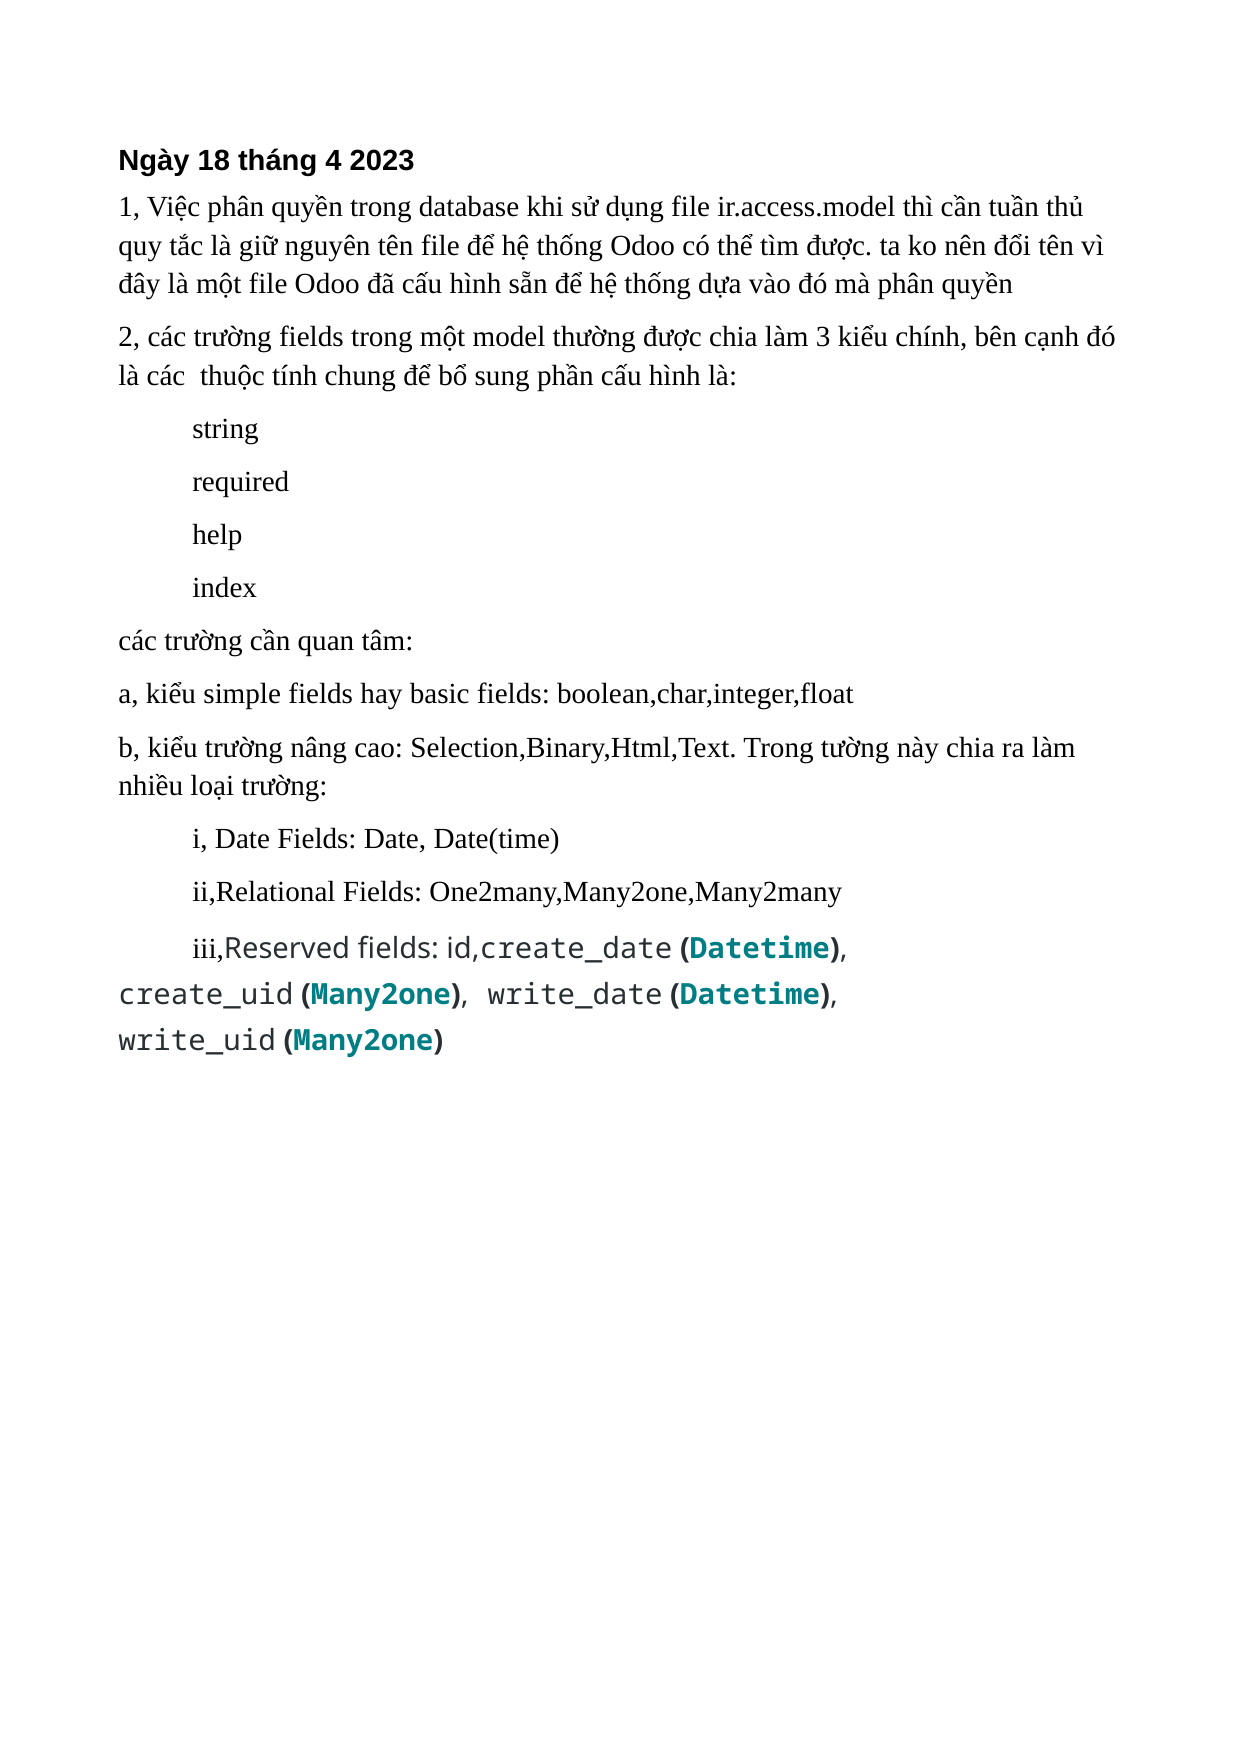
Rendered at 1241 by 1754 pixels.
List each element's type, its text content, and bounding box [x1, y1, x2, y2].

text string [118, 411, 1122, 444]
text các trường cần quan tâm: [118, 623, 1122, 657]
text 2, các trường fields trong một model thường được chia làm 3 kiểu chính, bên cạnh đó là các thuộc tính chung để bổ sung phần cấu hình là: [118, 319, 1122, 391]
text b, kiểu trường nâng cao: Selection,Binary,Html,Text. Trong tường này chia ra làm nhiều loại trường: [118, 730, 1122, 802]
text index [118, 570, 1122, 604]
text help [118, 517, 1122, 551]
text 1, Việc phân quyền trong database khi sử dụng file ir.access.model thì cần tuần thủ quy tắc là giữ nguyên tên file để hệ thống Odoo có thể tìm được. ta ko nên đổi tên vì đây là một file Odoo đã cấu hình sẵn để hệ thống dựa vào đó mà phân quyền [118, 189, 1122, 300]
text a, kiểu simple fields hay basic fields: boolean,char,integer,float [118, 677, 1122, 710]
text required [118, 464, 1122, 498]
text ii,Relational Fields: One2many,Many2one,Many2many [118, 874, 1122, 908]
text i, Date Fields: Date, Date(time) [118, 821, 1122, 855]
text iii,Reserved fields: id,create_date (Datetime), create_uid (Many2one), write_date (Datetime), write_uid (Many2one) [118, 928, 1122, 1059]
subtitle Ngày 18 tháng 4 2023 [118, 143, 1122, 177]
